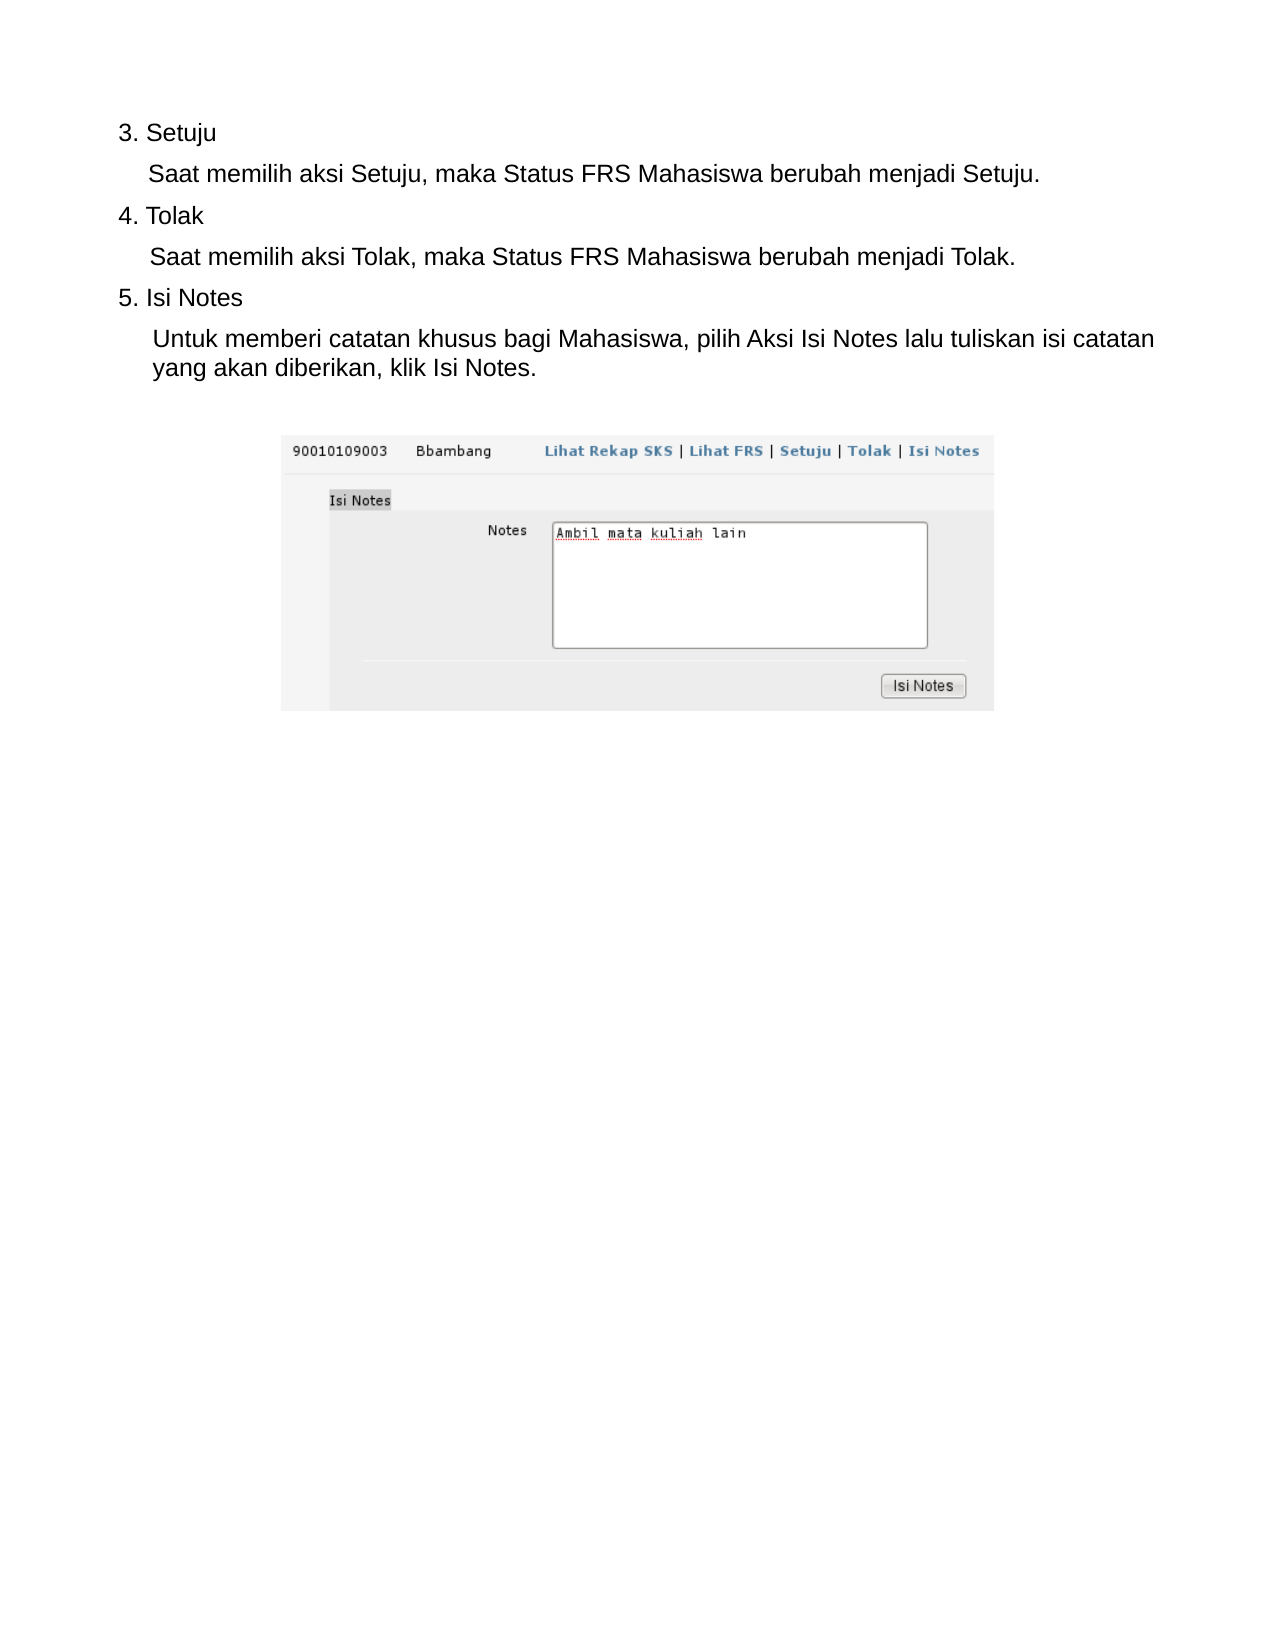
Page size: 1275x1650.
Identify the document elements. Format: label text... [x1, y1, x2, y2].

text Untuk memberi catatan khusus bagi Mahasiswa, pilih Aksi Isi Notes lalu tuliskan isi catatan yang akan diberikan, klik Isi Notes. [152, 324, 1157, 382]
text Saat memilih aksi Tolak, maka Status FRS Mahasiswa berubah menjadi Tolak. [149, 242, 1157, 271]
text Saat memilih aksi Setuju, maka Status FRS Mahasiswa berubah menjadi Setuju. [148, 159, 1157, 188]
text 4. Tolak [118, 201, 1157, 229]
text 3. Setuju [118, 118, 1157, 147]
picture [280, 435, 995, 711]
text 5. Isi Notes [118, 283, 1157, 312]
